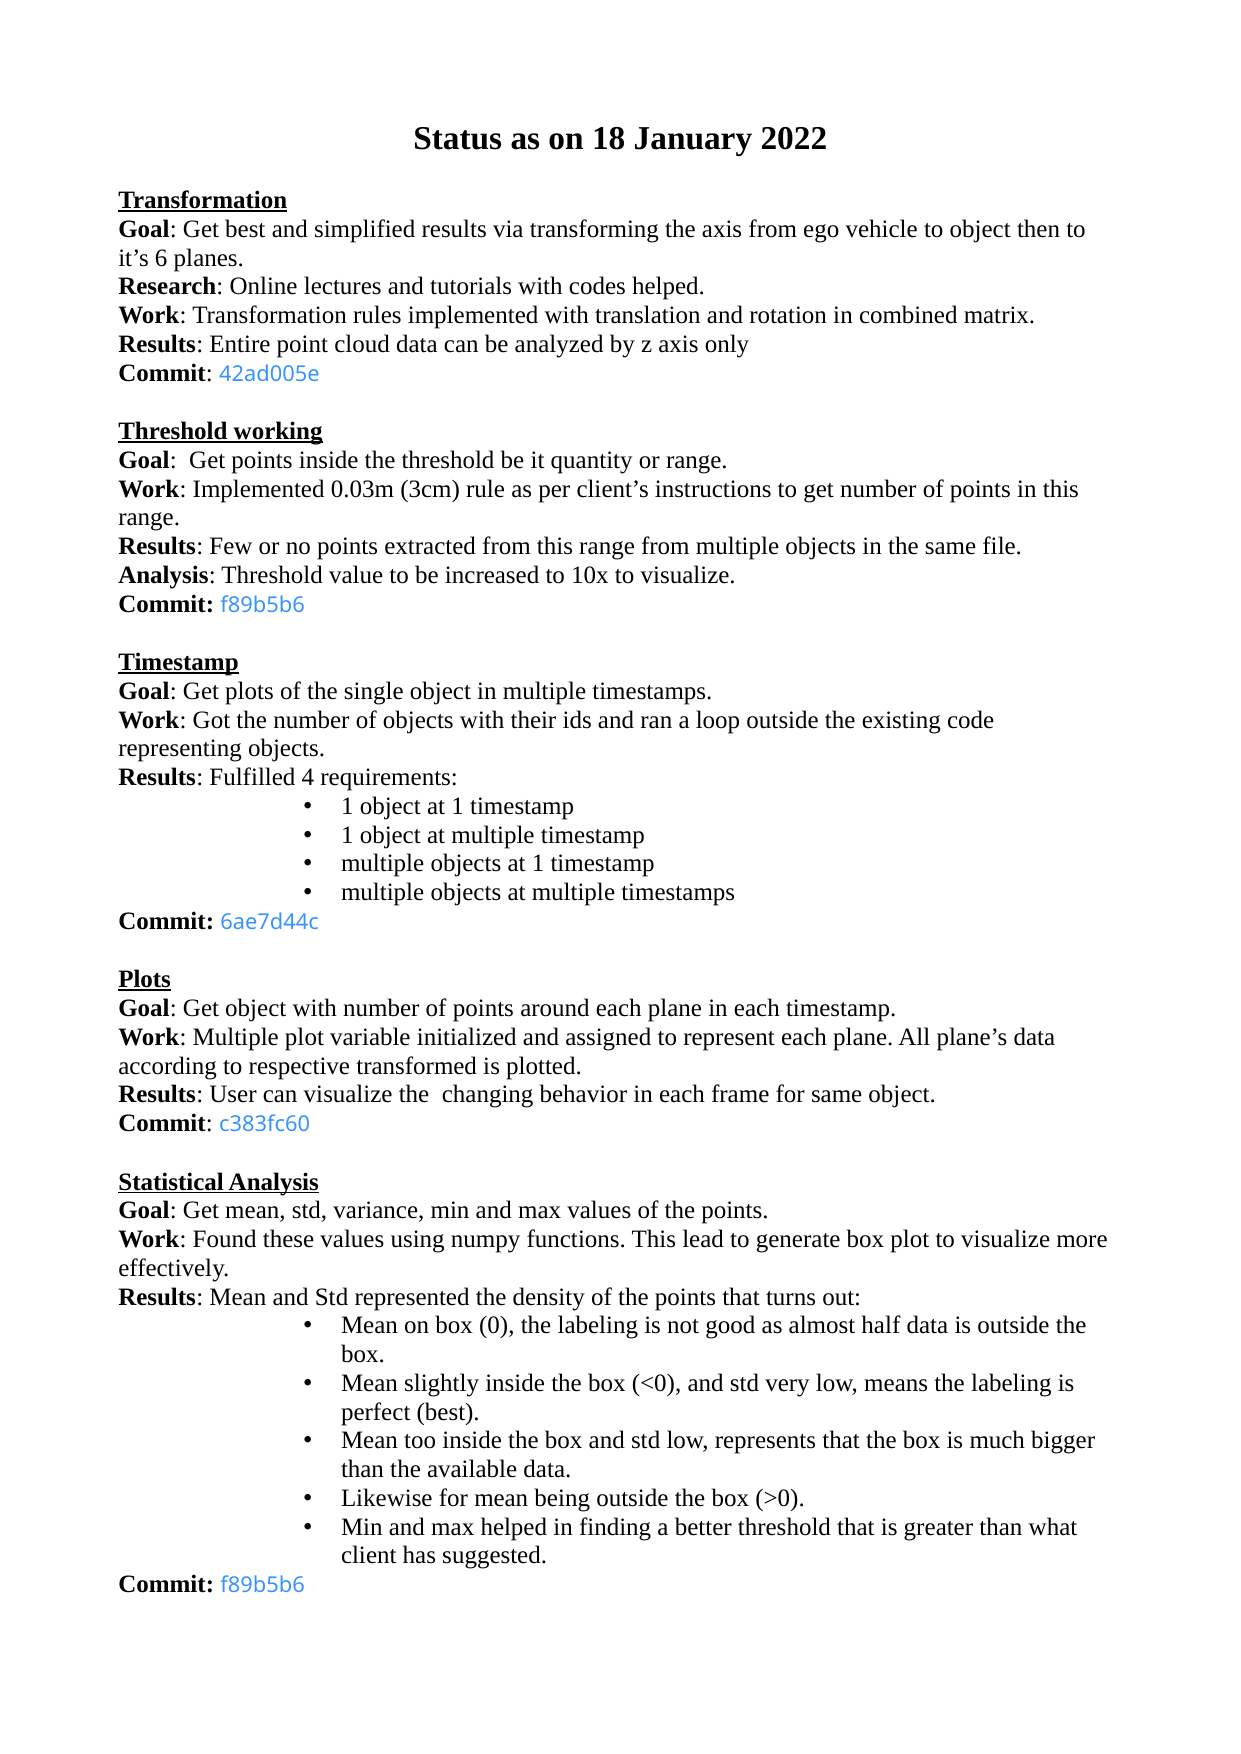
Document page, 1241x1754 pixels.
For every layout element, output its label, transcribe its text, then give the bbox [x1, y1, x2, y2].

text Work: Transformation rules implemented with translation and rotation in combined matrix. [118, 300, 1122, 329]
text Goal: Get points inside the threshold be it quantity or range. [118, 445, 1122, 474]
text Work: Found these values using numpy functions. This lead to generate box plot to visualize more effectively. [118, 1224, 1122, 1282]
text Goal: Get object with number of points around each plane in each timestamp. [118, 993, 1122, 1022]
text Results: Mean and Std represented the density of the points that turns out: [118, 1282, 1122, 1311]
list Mean on box (0), the labeling is not good as almost half data is outside the box. [303, 1311, 1122, 1368]
list Mean too inside the box and std low, represents that the box is much bigger than the available data. [303, 1426, 1122, 1483]
text Results: User can visualize the changing behavior in each frame for same object. [118, 1079, 1122, 1108]
text Status as on 18 January 2022 [118, 118, 1122, 156]
text Commit: 6ae7d44c [118, 906, 1122, 936]
text Work: Got the number of objects with their ids and ran a loop outside the existing code representing objects. [118, 705, 1122, 762]
text Timestamp [118, 647, 1122, 676]
text Threshold working [118, 416, 1122, 445]
text Results: Few or no points extracted from this range from multiple objects in the same file. [118, 531, 1122, 560]
text Commit: c383fc60 [118, 1108, 1122, 1138]
list 1 object at 1 timestamp [303, 791, 1122, 820]
text Results: Fulfilled 4 requirements: [118, 762, 1122, 791]
text Commit: f89b5b6 [118, 1569, 1122, 1599]
text Work: Multiple plot variable initialized and assigned to represent each plane. All plane’s data according to respective transformed is plotted. [118, 1022, 1122, 1079]
list Min and max helped in finding a better threshold that is greater than what client has suggested. [303, 1512, 1122, 1569]
text Goal: Get plots of the single object in multiple timestamps. [118, 676, 1122, 705]
text Commit: 42ad005e [118, 358, 1122, 387]
text Analysis: Threshold value to be increased to 10x to visualize. [118, 560, 1122, 589]
list Mean slightly inside the box (<0), and std very low, means the labeling is perfect (best). [303, 1368, 1122, 1426]
text Commit: f89b5b6 [118, 589, 1122, 618]
list multiple objects at multiple timestamps [303, 877, 1122, 906]
text Goal: Get mean, std, variance, min and max values of the points. [118, 1196, 1122, 1224]
text Research: Online lectures and tutorials with codes helped. [118, 271, 1122, 300]
text Transformation [118, 185, 1122, 214]
text Statistical Analysis [118, 1167, 1122, 1196]
text Results: Entire point cloud data can be analyzed by z axis only [118, 329, 1122, 358]
list multiple objects at 1 timestamp [303, 848, 1122, 877]
list 1 object at multiple timestamp [303, 820, 1122, 848]
text Work: Implemented 0.03m (3cm) rule as per client’s instructions to get number of points in this range. [118, 474, 1122, 531]
text Plots [118, 964, 1122, 993]
list Likewise for mean being outside the box (>0). [303, 1483, 1122, 1512]
text Goal: Get best and simplified results via transforming the axis from ego vehicle to object then to it’s 6 planes. [118, 214, 1122, 271]
